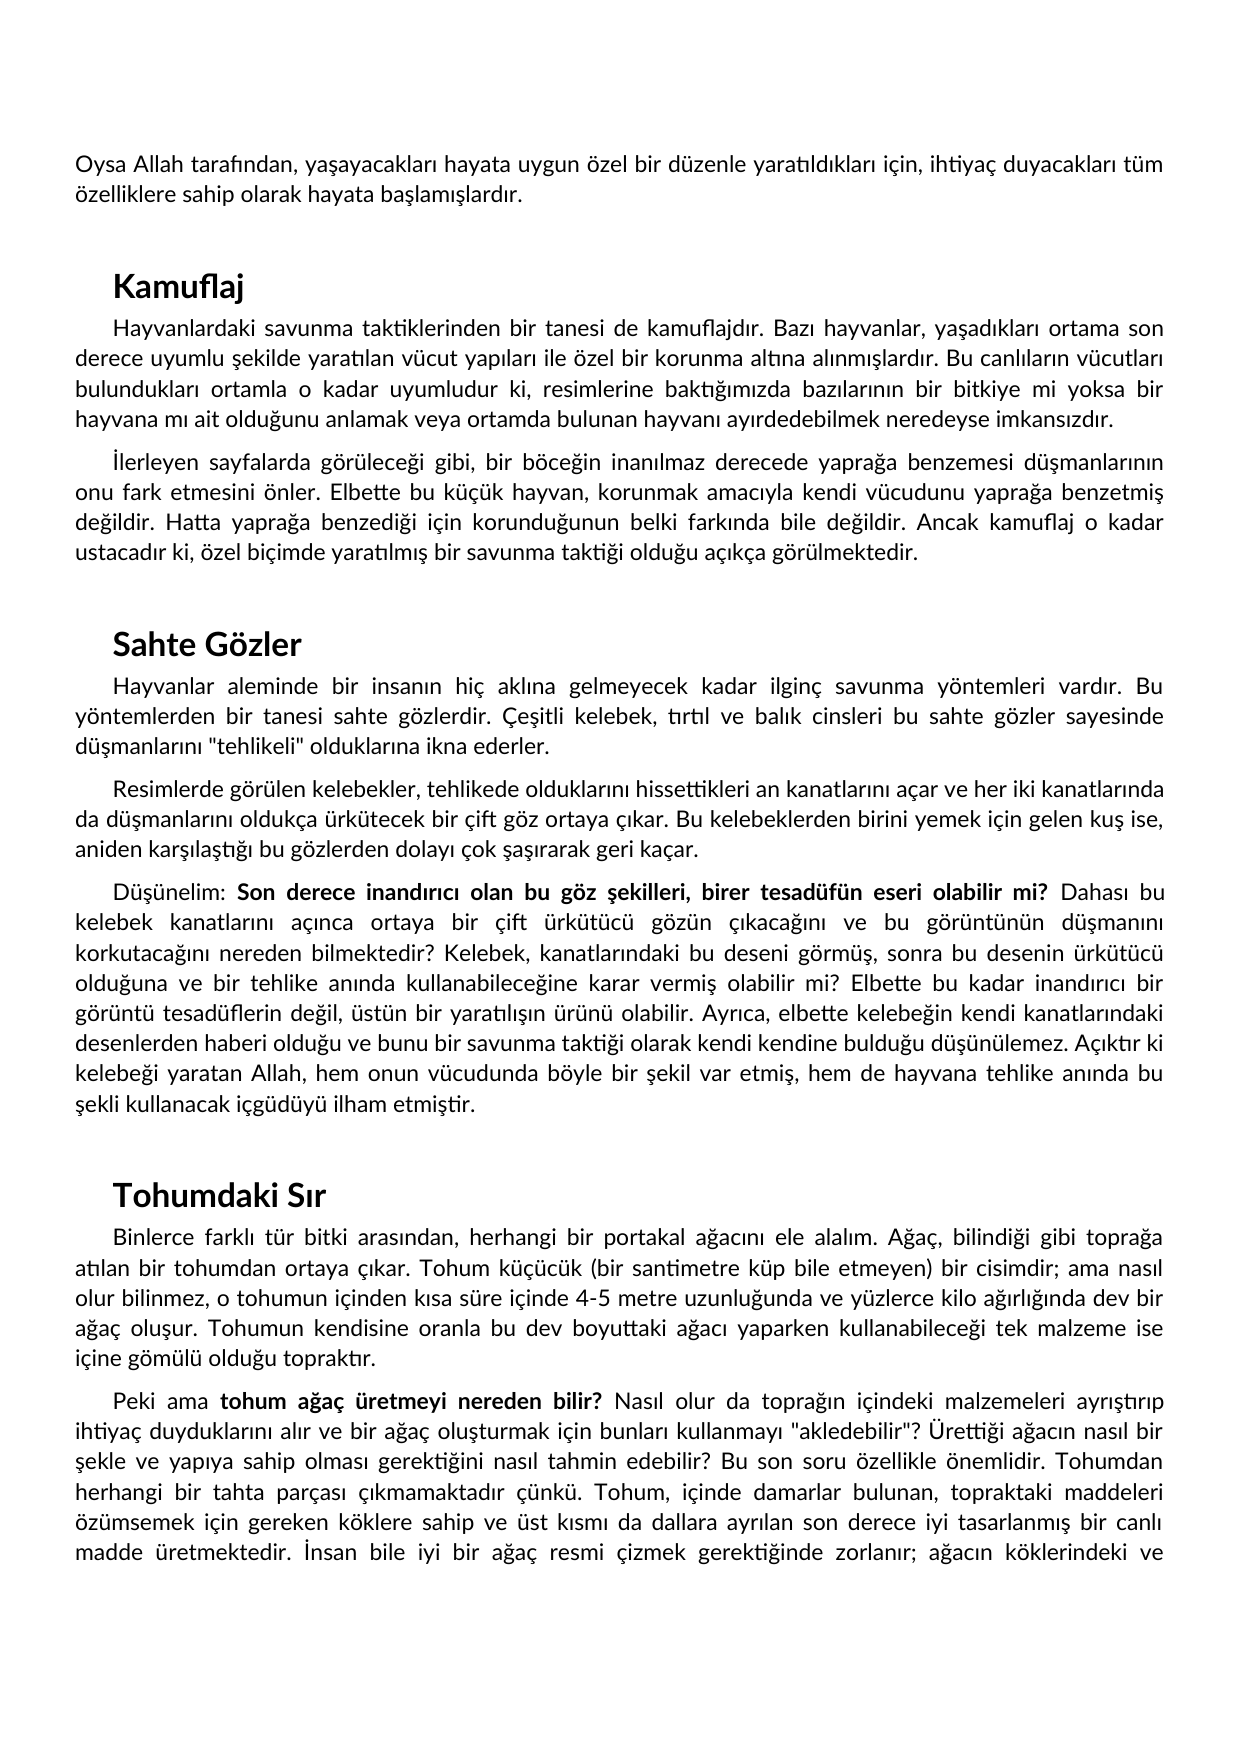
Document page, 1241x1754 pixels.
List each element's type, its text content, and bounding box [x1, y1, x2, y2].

subtitle Kamuflaj [112, 266, 1165, 306]
text Hayvanlar aleminde bir insanın hiç aklına gelmeyecek kadar ilginç savunma yöntemleri vardır. Bu yöntemlerden bir tanesi sahte gözlerdir. Çeşitli kelebek, tırtıl ve balık cinsleri bu sahte gözler sayesinde düşmanlarını "tehlikeli" olduklarına ikna ederler. [75, 672, 1165, 759]
subtitle Sahte Gözler [112, 623, 1165, 663]
text Oysa Allah tarafından, yaşayacakları hayata uygun özel bir düzenle yaratıldıkları için, ihtiyaç duyacakları tüm özelliklere sahip olarak hayata başlamışlardır. [75, 150, 1165, 208]
text Düşünelim: Son derece inandırıcı olan bu göz şekilleri, birer tesadüfün eseri olabilir mi? Dahası bu kelebek kanatlarını açınca ortaya bir çift ürkütücü gözün çıkacağını ve bu görüntünün düşmanını korkutacağını nereden bilmektedir? Kelebek, kanatlarındaki bu deseni görmüş, sonra bu desenin ürkütücü olduğuna ve bir tehlike anında kullanabileceğine karar vermiş olabilir mi? Elbette bu kadar inandırıcı bir görüntü tesadüflerin değil, üstün bir yaratılışın ürünü olabilir. Ayrıca, elbette kelebeğin kendi kanatlarındaki desenlerden haberi olduğu ve bunu bir savunma taktiği olarak kendi kendine bulduğu düşünülemez. Açıktır ki kelebeği yaratan Allah, hem onun vücudunda böyle bir şekil var etmiş, hem de hayvana tehlike anında bu şekli kullanacak içgüdüyü ilham etmiştir. [75, 878, 1165, 1117]
text Binlerce farklı tür bitki arasından, herhangi bir portakal ağacını ele alalım. Ağaç, bilindiği gibi toprağa atılan bir tohumdan ortaya çıkar. Tohum küçücük (bir santimetre küp bile etmeyen) bir cisimdir; ama nasıl olur bilinmez, o tohumun içinden kısa süre içinde 4-5 metre uzunluğunda ve yüzlerce kilo ağırlığında dev bir ağaç oluşur. Tohumun kendisine oranla bu dev boyuttaki ağacı yaparken kullanabileceği tek malzeme ise içine gömülü olduğu topraktır. [75, 1223, 1165, 1371]
text Resimlerde görülen kelebekler, tehlikede olduklarını hissettikleri an kanatlarını açar ve her iki kanatlarında da düşmanlarını oldukça ürkütecek bir çift göz ortaya çıkar. Bu kelebeklerden birini yemek için gelen kuş ise, aniden karşılaştığı bu gözlerden dolayı çok şaşırarak geri kaçar. [75, 775, 1165, 863]
subtitle Tohumdaki Sır [112, 1175, 1165, 1215]
text Peki ama tohum ağaç üretmeyi nereden bilir? Nasıl olur da toprağın içindeki malzemeleri ayrıştırıp ihtiyaç duyduklarını alır ve bir ağaç oluşturmak için bunları kullanmayı "akledebilir"? Ürettiği ağacın nasıl bir şekle ve yapıya sahip olması gerektiğini nasıl tahmin edebilir? Bu son soru özellikle önemlidir. Tohumdan herhangi bir tahta parçası çıkmamaktadır çünkü. Tohum, içinde damarlar bulunan, topraktaki maddeleri özümsemek için gereken köklere sahip ve üst kısmı da dallara ayrılan son derece iyi tasarlanmış bir canlı madde üretmektedir. İnsan bile iyi bir ağaç resmi çizmek gerektiğinde zorlanır; ağacın köklerindeki ve [75, 1387, 1165, 1565]
text İlerleyen sayfalarda görüleceği gibi, bir böceğin inanılmaz derecede yaprağa benzemesi düşmanlarının onu fark etmesini önler. Elbette bu küçük hayvan, korunmak amacıyla kendi vücudunu yaprağa benzetmiş değildir. Hatta yaprağa benzediği için korunduğunun belki farkında bile değildir. Ancak kamuflaj o kadar ustacadır ki, özel biçimde yaratılmış bir savunma taktiği olduğu açıkça görülmektedir. [75, 447, 1165, 565]
text Hayvanlardaki savunma taktiklerinden bir tanesi de kamuflajdır. Bazı hayvanlar, yaşadıkları ortama son derece uyumlu şekilde yaratılan vücut yapıları ile özel bir korunma altına alınmışlardır. Bu canlıların vücutları bulundukları ortamla o kadar uyumludur ki, resimlerine baktığımızda bazılarının bir bitkiye mi yoksa bir hayvana mı ait olduğunu anlamak veya ortamda bulunan hayvanı ayırdedebilmek neredeyse imkansızdır. [75, 314, 1165, 432]
